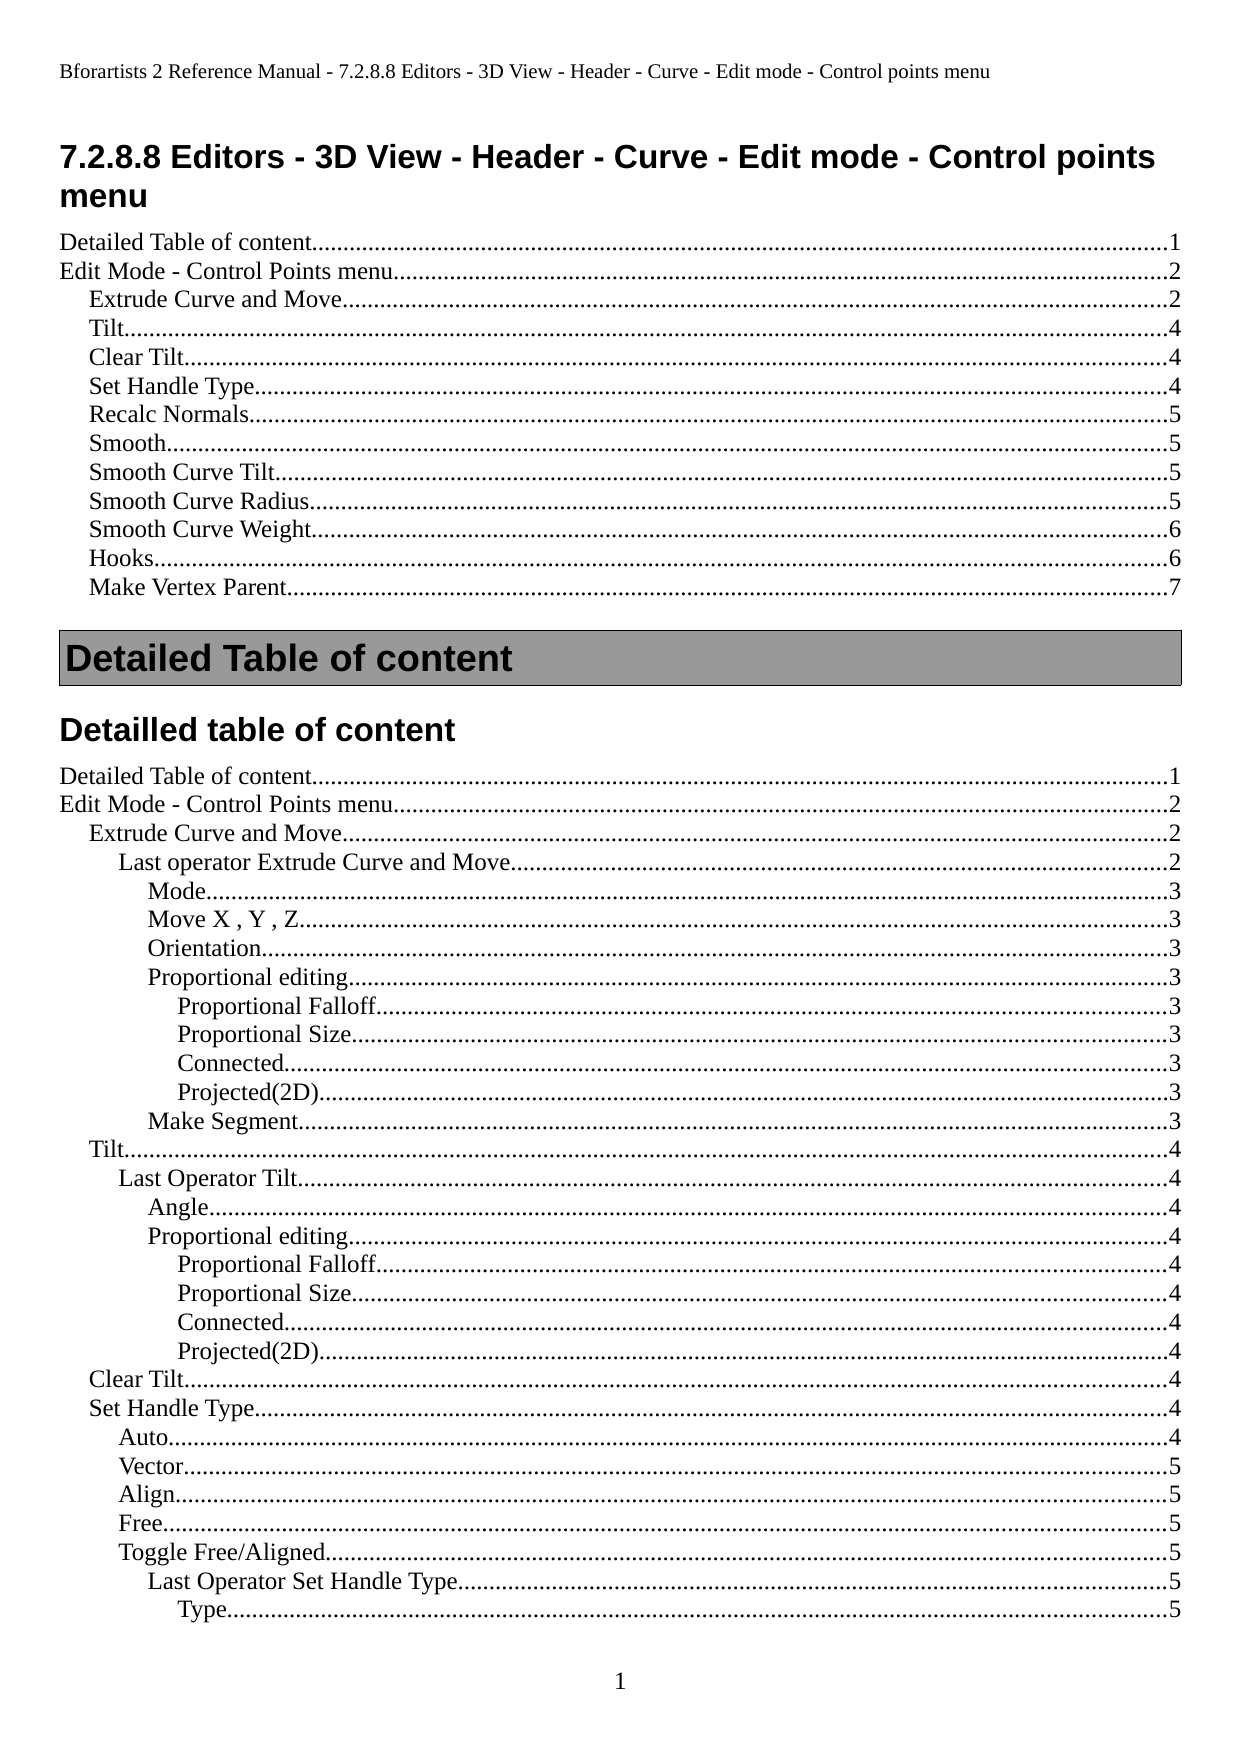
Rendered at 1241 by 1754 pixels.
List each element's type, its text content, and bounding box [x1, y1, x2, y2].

text Proportional Falloff 3 [177, 991, 1181, 1019]
text Tilt 4 [88, 1134, 1181, 1163]
text Free 5 [118, 1508, 1181, 1537]
subtitle Detailled table of content [59, 710, 1181, 748]
text Recalc Normals 5 [88, 399, 1181, 428]
text Smooth 5 [88, 428, 1181, 457]
text Smooth Curve Weight 6 [88, 514, 1181, 543]
text Proportional editing 3 [147, 962, 1181, 991]
text Edit Mode - Control Points menu 2 [59, 256, 1181, 284]
text Connected 3 [177, 1048, 1181, 1077]
text Mode 3 [147, 876, 1181, 904]
text Clear Tilt 4 [88, 342, 1181, 371]
text Projected(2D) 3 [177, 1077, 1181, 1106]
table_header Detailed Table of content [60, 631, 1181, 685]
text Tilt 4 [88, 313, 1181, 342]
text Smooth Curve Radius 5 [88, 486, 1181, 514]
text Set Handle Type 4 [88, 1393, 1181, 1422]
text Make Vertex Parent 7 [88, 572, 1181, 601]
text Clear Tilt 4 [88, 1364, 1181, 1393]
text Make Segment 3 [147, 1106, 1181, 1134]
text Last Operator Set Handle Type 5 [147, 1566, 1181, 1594]
text Detailed Table of content 1 [59, 761, 1181, 789]
text Proportional editing 4 [147, 1221, 1181, 1249]
text Proportional Size 3 [177, 1019, 1181, 1048]
text Type 5 [177, 1594, 1181, 1623]
text Edit Mode - Control Points menu 2 [59, 789, 1181, 818]
text Detailed Table of content 1 [59, 227, 1181, 256]
text Projected(2D) 4 [177, 1336, 1181, 1364]
text Proportional Size 4 [177, 1278, 1181, 1307]
text Set Handle Type 4 [88, 371, 1181, 399]
text Last Operator Tilt 4 [118, 1163, 1181, 1192]
text Move X , Y , Z 3 [147, 904, 1181, 933]
text Proportional Falloff 4 [177, 1249, 1181, 1278]
text Toggle Free/Aligned 5 [118, 1537, 1181, 1566]
text Angle 4 [147, 1192, 1181, 1221]
text Connected 4 [177, 1307, 1181, 1336]
text Auto 4 [118, 1422, 1181, 1451]
text Hooks 6 [88, 543, 1181, 572]
text Extrude Curve and Move 2 [88, 284, 1181, 313]
text Extrude Curve and Move 2 [88, 818, 1181, 847]
text Last operator Extrude Curve and Move 2 [118, 847, 1181, 876]
subtitle 7.2.8.8 Editors - 3D View - Header - Curve - Edit mode - Control points menu [59, 138, 1181, 214]
text Align 5 [118, 1479, 1181, 1508]
text Orientation 3 [147, 933, 1181, 962]
text Vector 5 [118, 1451, 1181, 1479]
text Smooth Curve Tilt 5 [88, 457, 1181, 486]
